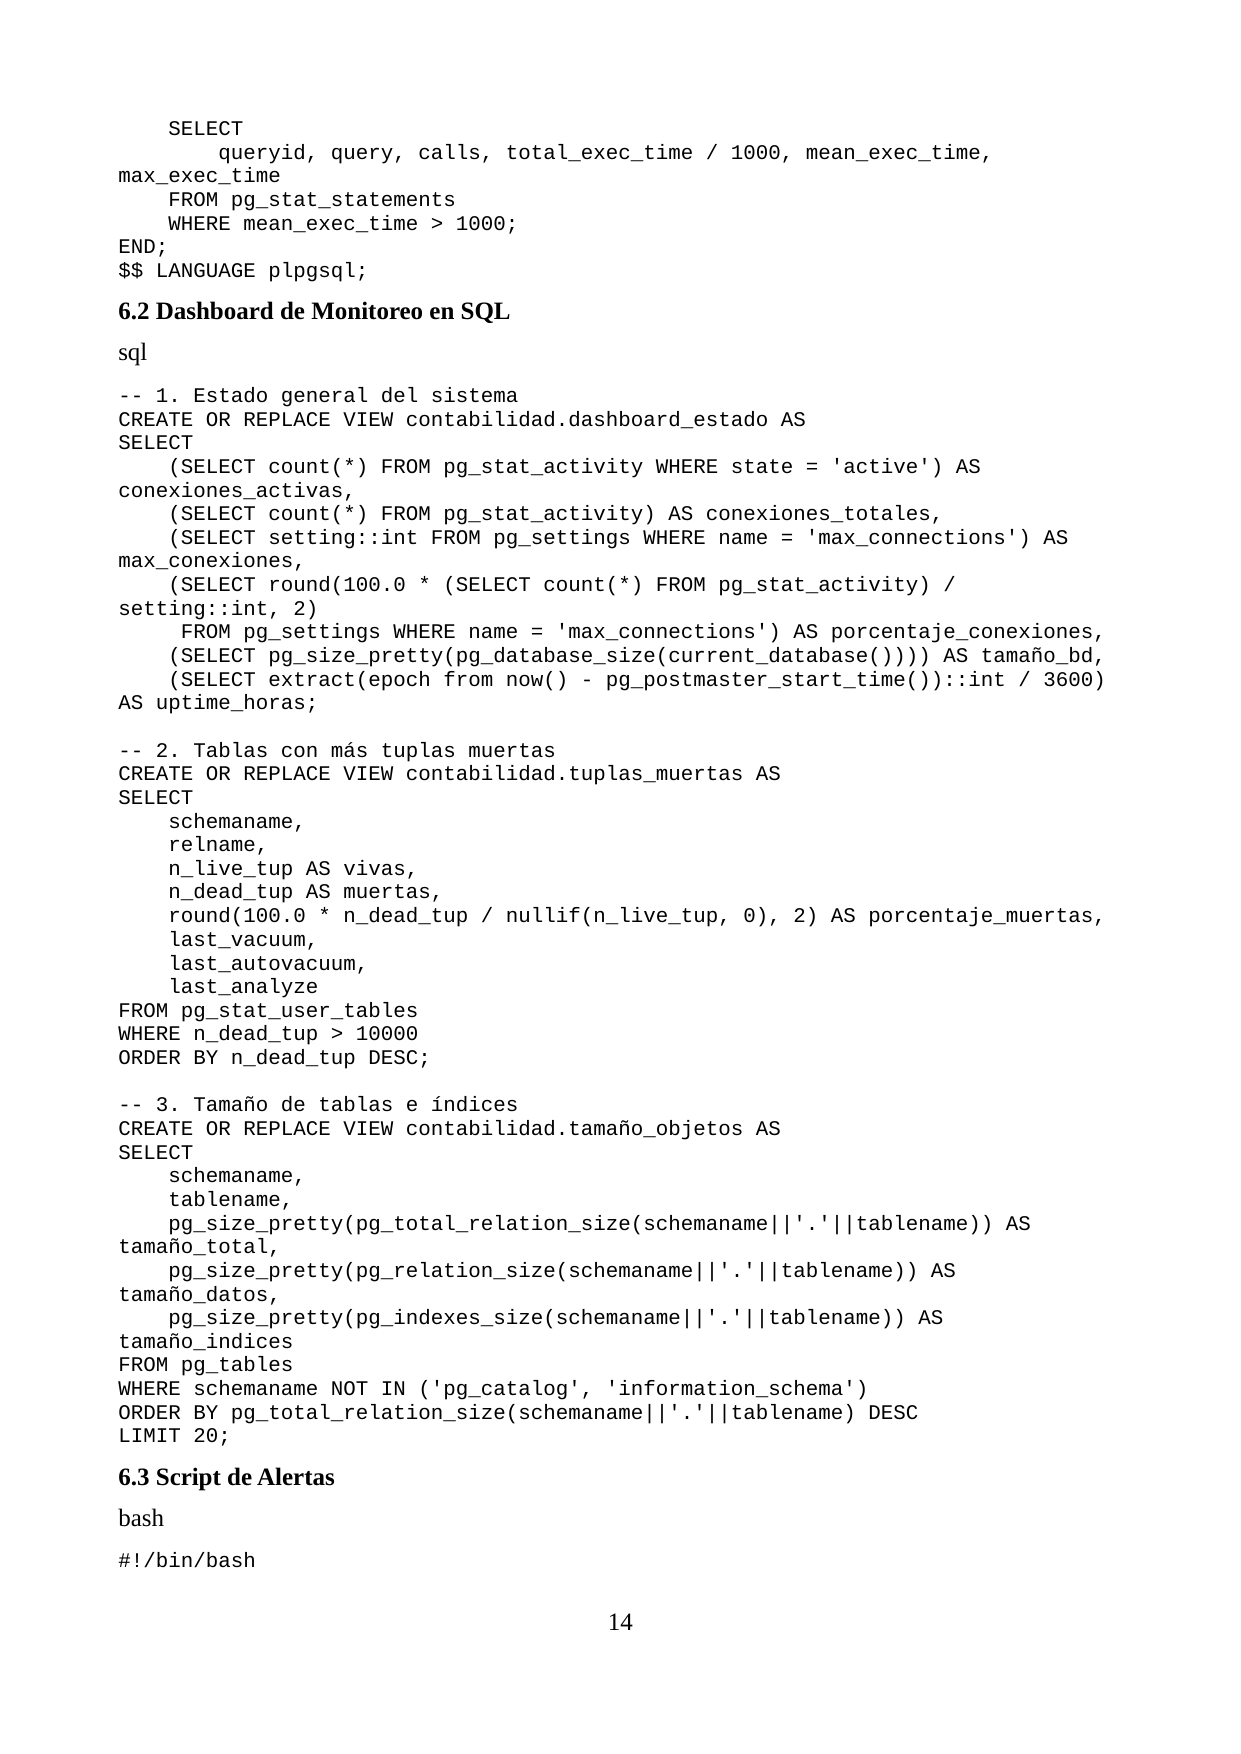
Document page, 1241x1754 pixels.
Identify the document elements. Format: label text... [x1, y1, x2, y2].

text pg_size_pretty(pg_indexes_size(schemaname||'.'||tablename)) AS tamaño_indices [118, 1307, 1122, 1354]
text $$ LANGUAGE plpgsql; [118, 260, 1122, 284]
text -- 2. Tablas con más tuplas muertas [118, 740, 1122, 763]
text -- 3. Tamaño de tablas e índices [118, 1094, 1122, 1118]
text SELECT [118, 787, 1122, 811]
text CREATE OR REPLACE VIEW contabilidad.tuplas_muertas AS [118, 763, 1122, 787]
text SELECT [118, 1142, 1122, 1165]
text FROM pg_tables [118, 1354, 1122, 1378]
text relname, [118, 834, 1122, 858]
text SELECT [118, 432, 1122, 456]
text (SELECT extract(epoch from now() - pg_postmaster_start_time())::int / 3600) AS uptime_horas; [118, 669, 1122, 716]
text pg_size_pretty(pg_total_relation_size(schemaname||'.'||tablename)) AS tamaño_total, [118, 1213, 1122, 1260]
text LIMIT 20; [118, 1425, 1122, 1449]
text (SELECT count(*) FROM pg_stat_activity WHERE state = 'active') AS conexiones_activas, [118, 456, 1122, 503]
text WHERE schemaname NOT IN ('pg_catalog', 'information_schema') [118, 1378, 1122, 1402]
text WHERE mean_exec_time > 1000; [118, 213, 1122, 236]
text (SELECT round(100.0 * (SELECT count(*) FROM pg_stat_activity) / setting::int, 2) [118, 574, 1122, 621]
text WHERE n_dead_tup > 10000 [118, 1023, 1122, 1047]
text CREATE OR REPLACE VIEW contabilidad.tamaño_objetos AS [118, 1118, 1122, 1142]
text n_dead_tup AS muertas, [118, 882, 1122, 905]
text SELECT [118, 118, 1122, 142]
text schemaname, [118, 1165, 1122, 1189]
text ORDER BY n_dead_tup DESC; [118, 1047, 1122, 1071]
text queryid, query, calls, total_exec_time / 1000, mean_exec_time, max_exec_time [118, 142, 1122, 189]
text FROM pg_settings WHERE name = 'max_connections') AS porcentaje_conexiones, [118, 621, 1122, 645]
text last_vacuum, [118, 929, 1122, 952]
text round(100.0 * n_dead_tup / nullif(n_live_tup, 0), 2) AS porcentaje_muertas, [118, 905, 1122, 929]
text (SELECT setting::int FROM pg_settings WHERE name = 'max_connections') AS max_conexiones, [118, 527, 1122, 574]
text -- 1. Estado general del sistema [118, 385, 1122, 409]
text FROM pg_stat_statements [118, 189, 1122, 213]
text ORDER BY pg_total_relation_size(schemaname||'.'||tablename) DESC [118, 1402, 1122, 1425]
text END; [118, 236, 1122, 260]
text bash [118, 1503, 1122, 1532]
text (SELECT count(*) FROM pg_stat_activity) AS conexiones_totales, [118, 503, 1122, 527]
subtitle 6.2 Dashboard de Monitoreo en SQL [118, 296, 1122, 325]
text FROM pg_stat_user_tables [118, 1000, 1122, 1023]
text tablename, [118, 1189, 1122, 1213]
text last_analyze [118, 976, 1122, 1000]
subtitle 6.3 Script de Alertas [118, 1462, 1122, 1490]
text last_autovacuum, [118, 952, 1122, 976]
text #!/bin/bash [118, 1550, 1122, 1574]
text sql [118, 337, 1122, 366]
text pg_size_pretty(pg_relation_size(schemaname||'.'||tablename)) AS tamaño_datos, [118, 1260, 1122, 1307]
text schemaname, [118, 811, 1122, 834]
text CREATE OR REPLACE VIEW contabilidad.dashboard_estado AS [118, 409, 1122, 432]
text n_live_tup AS vivas, [118, 858, 1122, 882]
text (SELECT pg_size_pretty(pg_database_size(current_database()))) AS tamaño_bd, [118, 645, 1122, 669]
